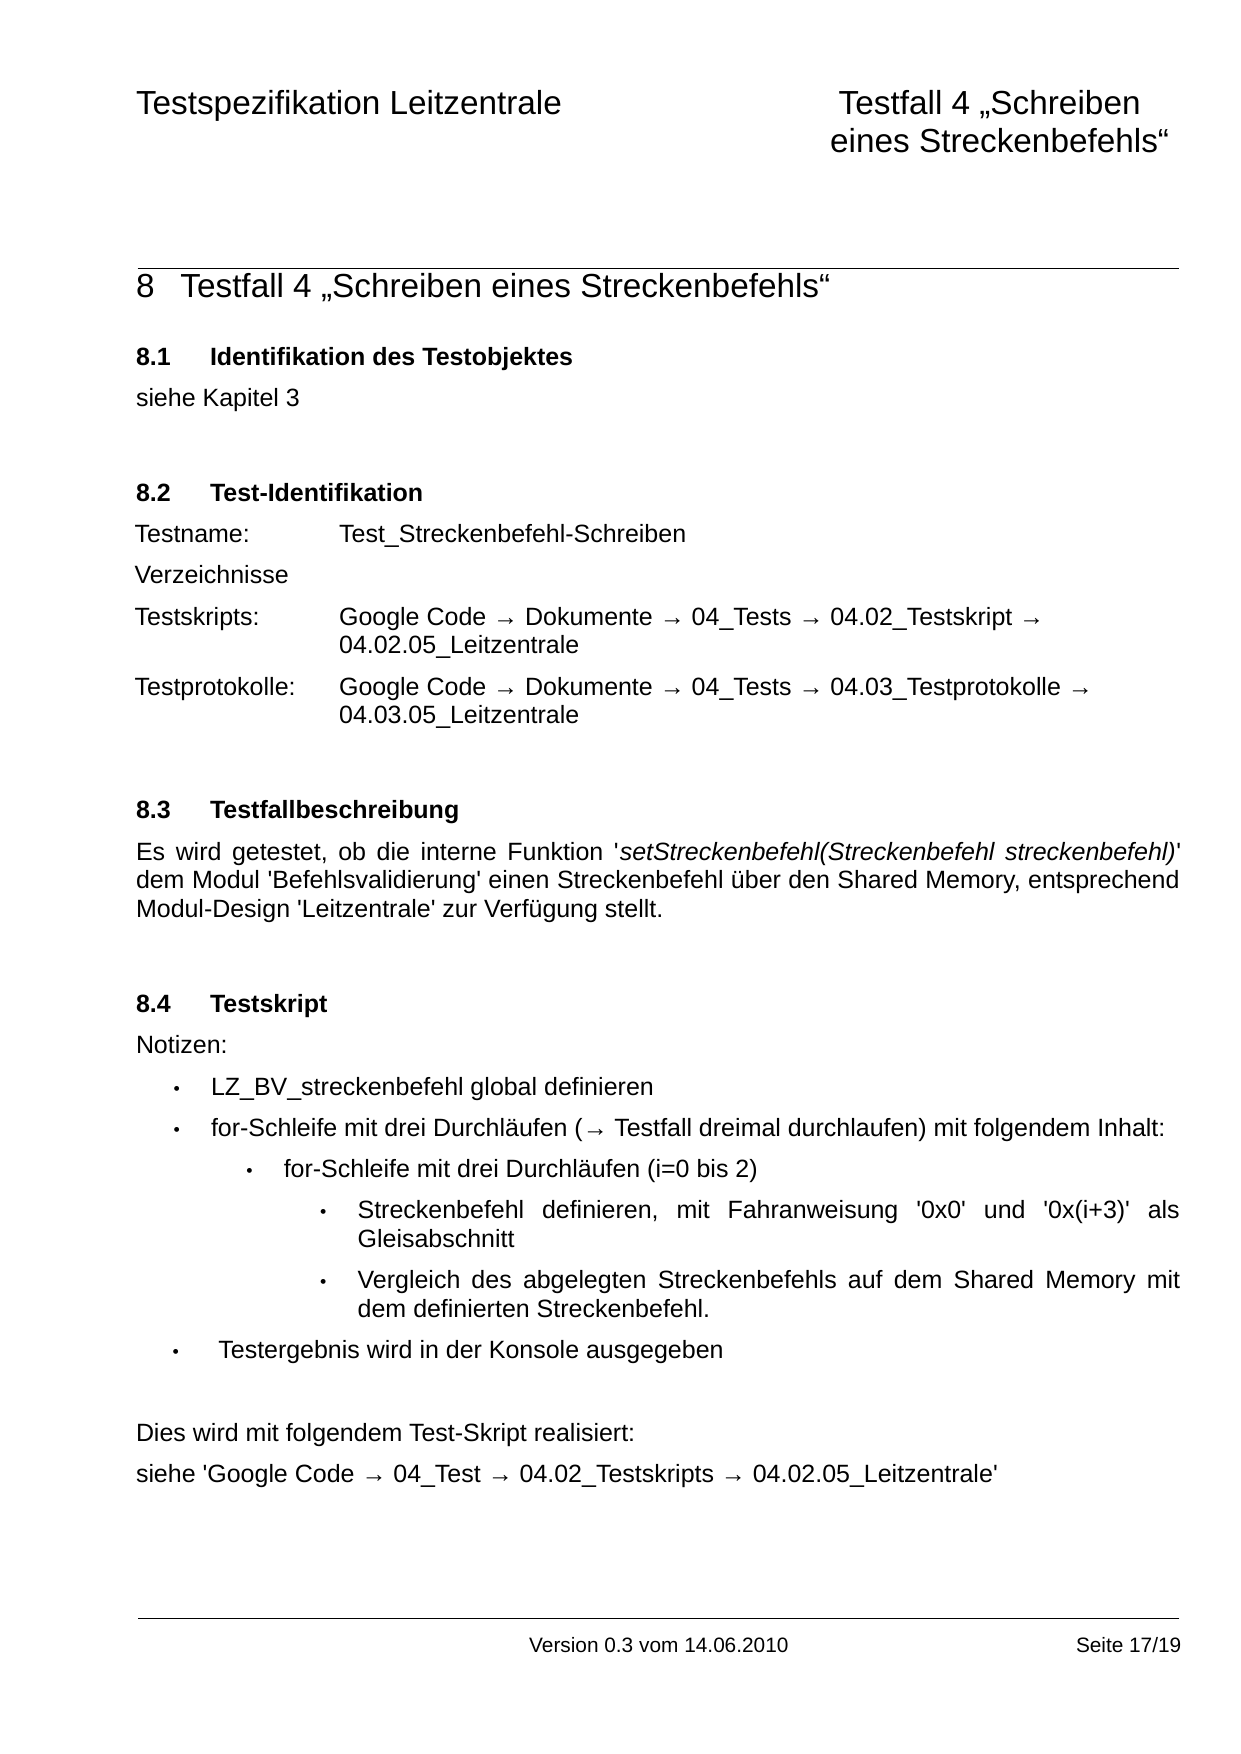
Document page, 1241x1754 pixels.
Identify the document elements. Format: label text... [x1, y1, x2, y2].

text siehe Kapitel 3 [136, 383, 1181, 412]
subtitle Testfallbeschreibung [136, 796, 1181, 824]
list for-Schleife mit drei Durchläufen (i=0 bis 2) [246, 1154, 1181, 1183]
subtitle Testskript [136, 989, 1181, 1018]
text Testprotokolle: Google Code → Dokumente → 04_Tests → 04.03_Testprotokolle → 04.03.05_Leitzentrale [134, 672, 1181, 729]
list for-Schleife mit drei Durchläufen (→ Testfall dreimal durchlaufen) mit folgendem Inhalt: [173, 1113, 1181, 1142]
text Testskripts: Google Code → Dokumente → 04_Tests → 04.02_Testskript → 04.02.05_Leitzentrale [134, 602, 1181, 659]
text Verzeichnisse [134, 561, 1181, 589]
list LZ_BV_streckenbefehl global definieren [173, 1072, 1181, 1101]
subtitle Testfall 4 „Schreiben eines Streckenbefehls“ [136, 289, 1181, 304]
text Es wird getestet, ob die interne Funktion 'setStreckenbefehl(Streckenbefehl streckenbefehl)' dem Modul 'Befehlsvalidierung' einen Streckenbefehl über den Shared Memory, entsprechend Modul-Design 'Leitzentrale' zur Verfügung stellt. [136, 837, 1181, 923]
list Testergebnis wird in der Konsole ausgegeben [172, 1336, 1181, 1364]
text Dies wird mit folgendem Test-Skript realisiert: [136, 1418, 1181, 1447]
list Streckenbefehl definieren, mit Fahranweisung '0x0' und '0x(i+3)' als Gleisabschnitt [320, 1196, 1181, 1253]
list Vergleich des abgelegten Streckenbefehls auf dem Shared Memory mit dem definierten Streckenbefehl. [320, 1266, 1181, 1323]
subtitle Test-Identifikation [136, 478, 1181, 507]
text Notizen: [136, 1031, 1181, 1059]
subtitle Identifikation des Testobjektes [136, 342, 1181, 371]
text siehe 'Google Code → 04_Test → 04.02_Testskripts → 04.02.05_Leitzentrale' [136, 1459, 1181, 1488]
text Testname: Test_Streckenbefehl-Schreiben [134, 519, 1181, 548]
